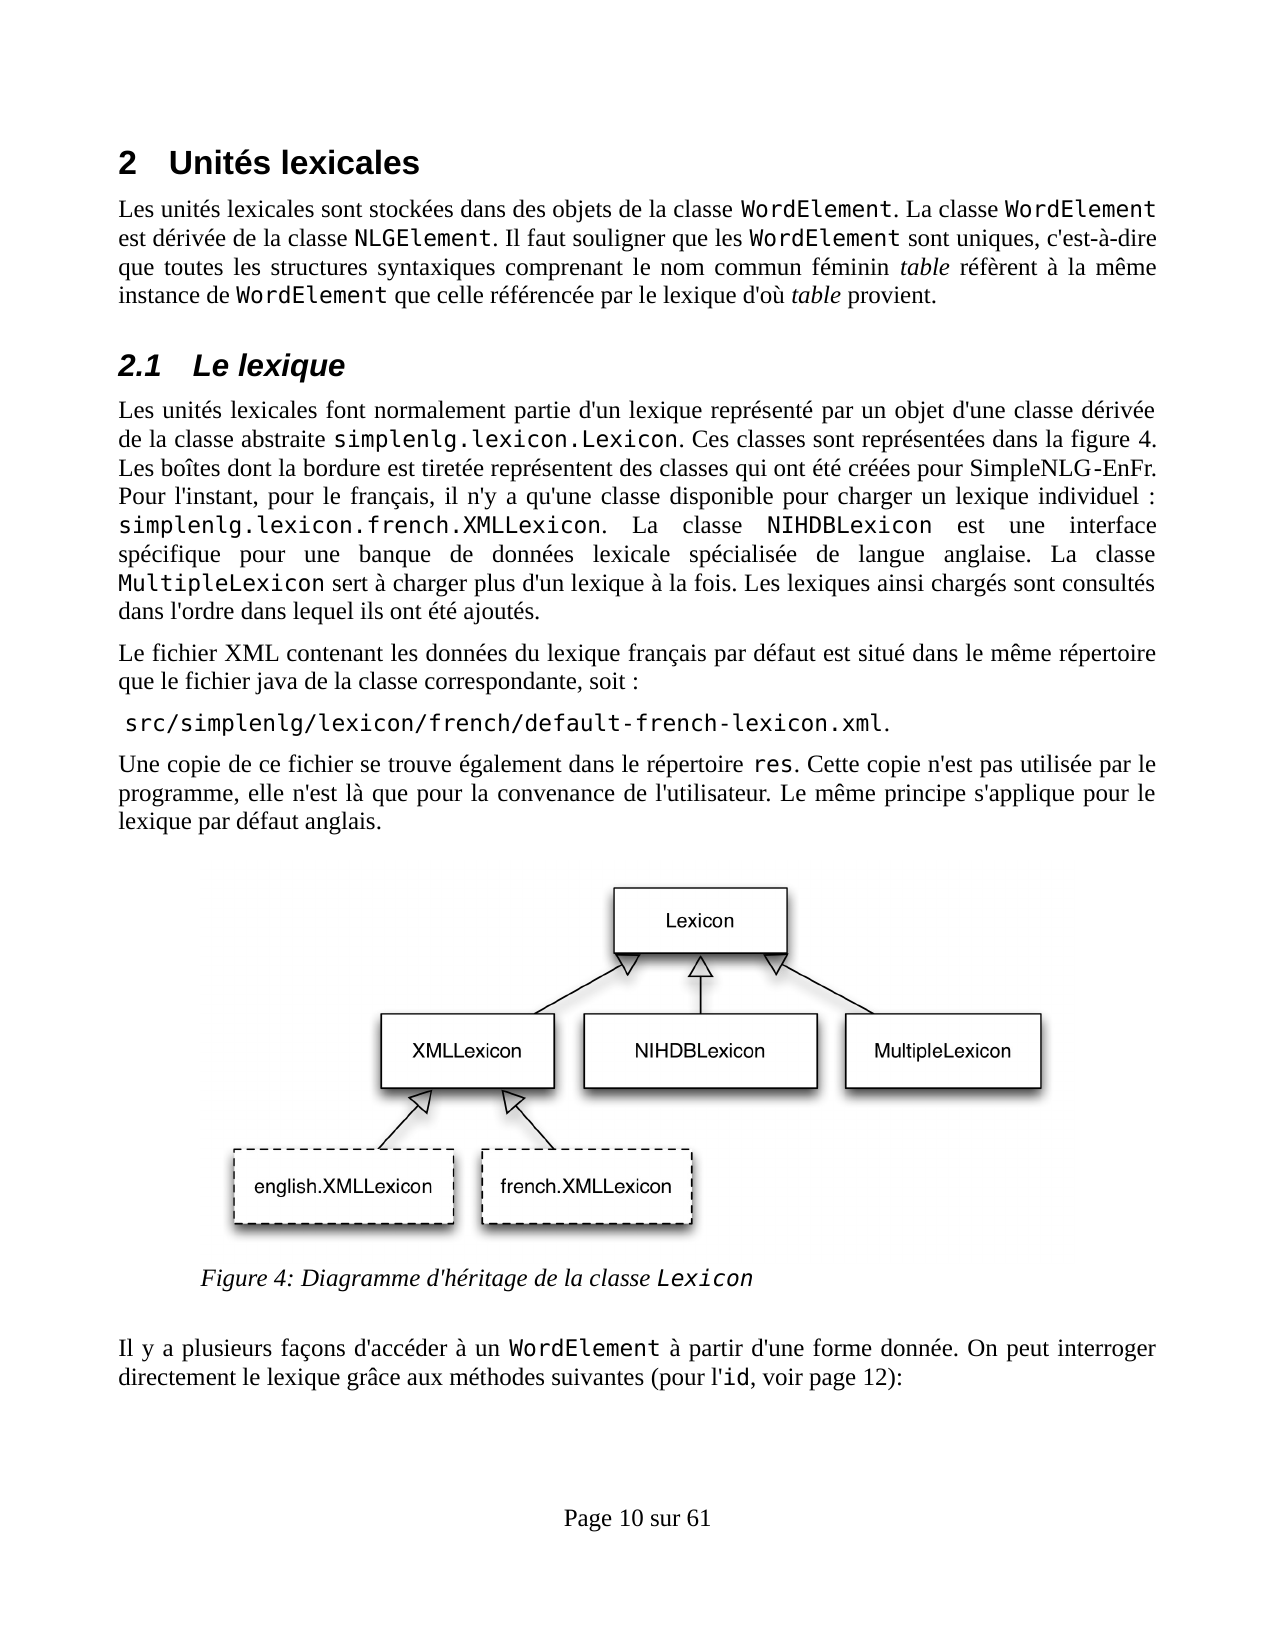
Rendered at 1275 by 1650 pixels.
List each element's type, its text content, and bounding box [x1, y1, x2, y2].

text Il y a plusieurs façons d'accéder à un WordElement à partir d'une forme donnée. On peut interroger directement le lexique grâce aux méthodes suivantes (pour l'id, voir page 12): [118, 1333, 1157, 1391]
text Les unités lexicales font normalement partie d'un lexique représenté par un objet d'une classe dérivée de la classe abstraite simplenlg.lexicon.Lexicon. Ces classes sont représentées dans la figure 4. Les boîtes dont la bordure est tiretée représentent des classes qui ont été créées pour SimpleNLG‑EnFr. Pour l'instant, pour le français, il n'y a qu'une classe disponible pour charger un lexique individuel : simplenlg.lexicon.french.XMLLexicon. La classe NIHDBLexicon est une interface spécifique pour une banque de données lexicale spécialisée de langue anglaise. La classe MultipleLexicon sert à charger plus d'un lexique à la fois. Les lexiques ainsi chargés sont consultés dans l'ordre dans lequel ils ont été ajoutés. [118, 395, 1157, 625]
subtitle Unités lexicales [118, 143, 1157, 182]
picture [200, 860, 1075, 1264]
text Les unités lexicales sont stockées dans des objets de la classe WordElement. La classe WordElement est dérivée de la classe NLGElement. Il faut souligner que les WordElement sont uniques, c'est-à-dire que toutes les structures syntaxiques comprenant le nom commun féminin table réfèrent à la même instance de WordElement que celle référencée par le lexique d'où table provient. [118, 194, 1157, 309]
text src/simplenlg/lexicon/french/default-french-lexicon.xml. [118, 708, 1157, 736]
text Le fichier XML contenant les données du lexique français par défaut est situé dans le même répertoire que le fichier java de la classe correspondante, soit : [118, 638, 1157, 695]
text Une copie de ce fichier se trouve également dans le répertoire res. Cette copie n'est pas utilisée par le programme, elle n'est là que pour la convenance de l'utilisateur. Le même principe s'applique pour le lexique par défaut anglais. [118, 749, 1157, 835]
subtitle Le lexique [118, 347, 1157, 383]
text Figure 4: Diagramme d'héritage de la classe Lexicon [200, 1264, 1074, 1292]
